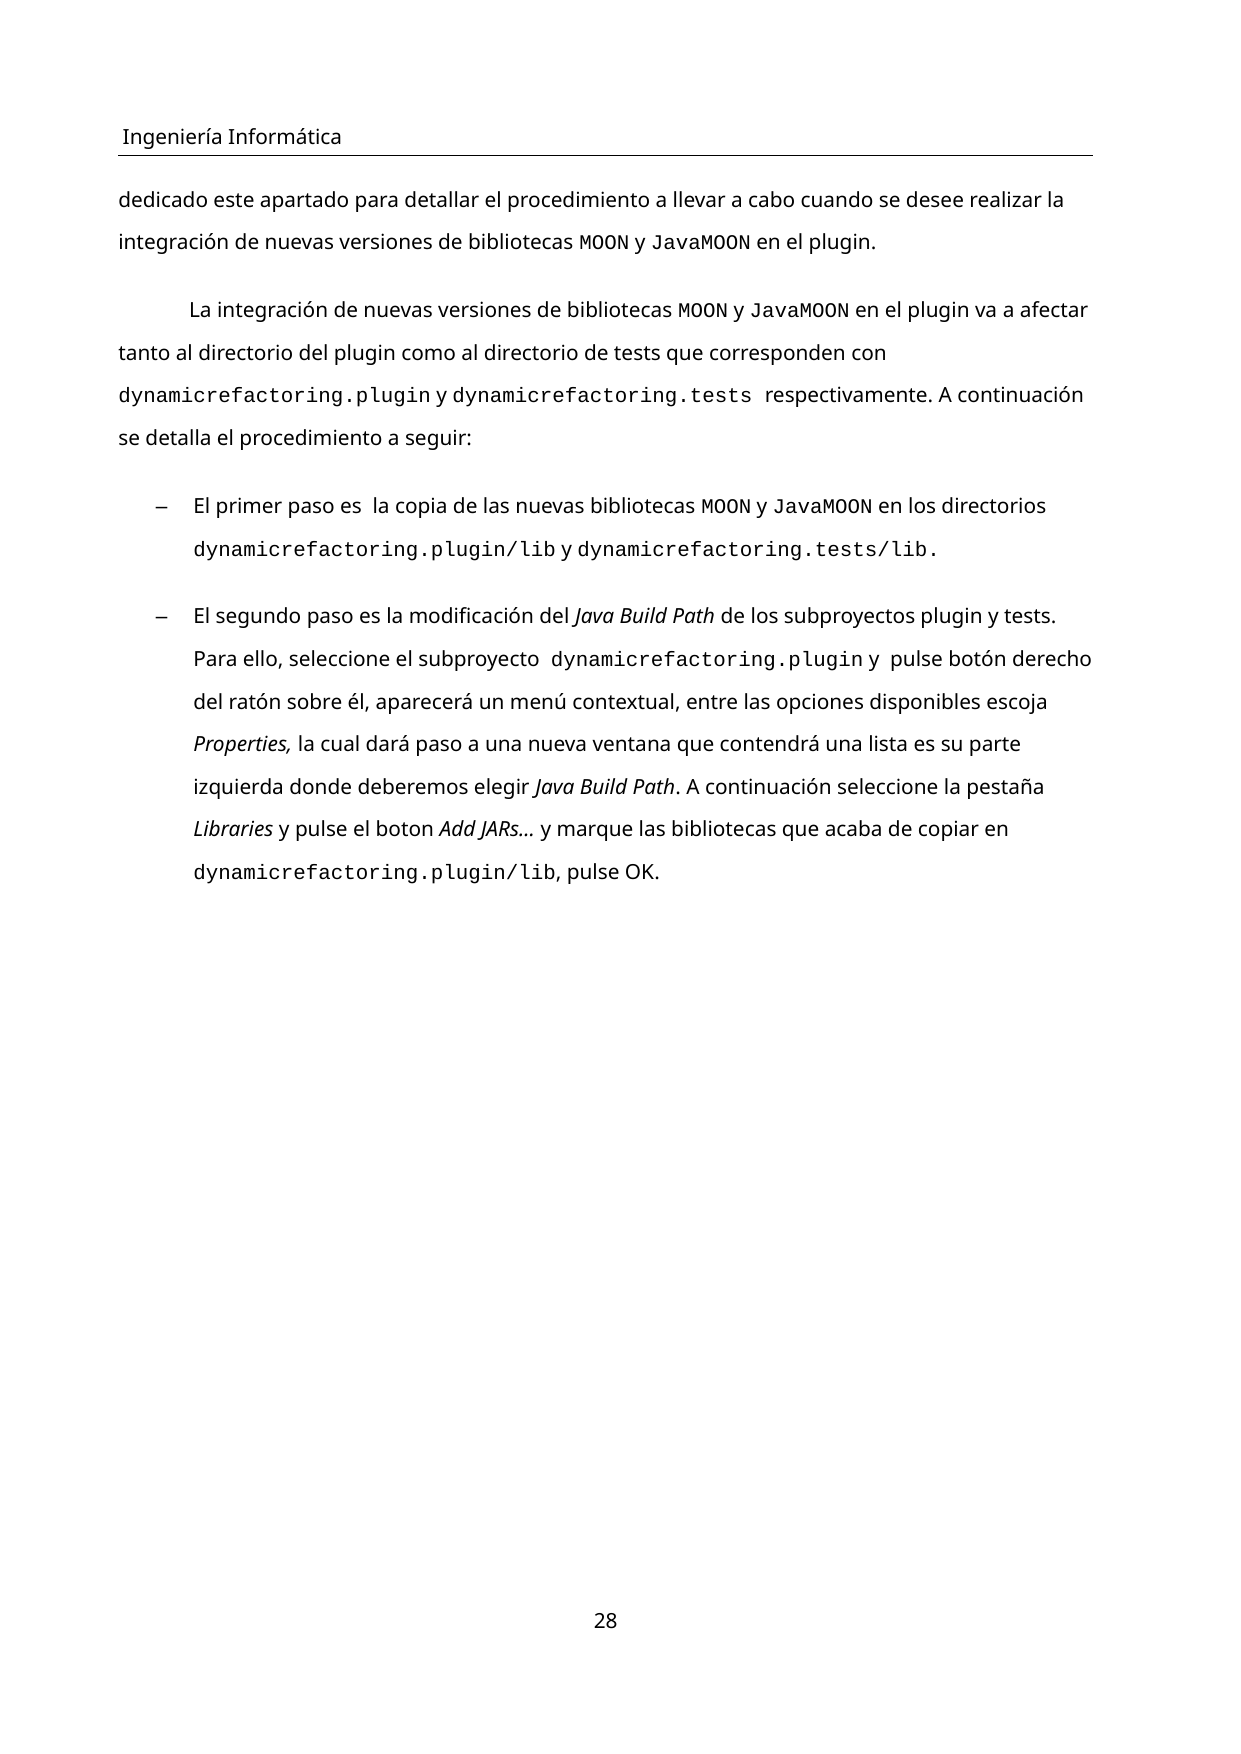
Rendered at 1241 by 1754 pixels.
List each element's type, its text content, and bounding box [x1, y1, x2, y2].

list El primer paso es la copia de las nuevas bibliotecas MOON y JavaMOON en los directorios dynamicrefactoring.plugin/lib y dynamicrefactoring.tests/lib. [156, 491, 1093, 562]
list El segundo paso es la modificación del Java Build Path de los subproyectos plugin y tests. Para ello, seleccione el subproyecto dynamicrefactoring.plugin y pulse botón derecho del ratón sobre él, aparecerá un menú contextual, entre las opciones disponibles escoja Properties, la cual dará paso a una nueva ventana que contendrá una lista es su parte izquierda donde deberemos elegir Java Build Path. A continuación seleccione la pestaña Libraries y pulse el boton Add JARs... y marque las bibliotecas que acaba de copiar en dynamicrefactoring.plugin/lib, pulse OK. [156, 601, 1093, 886]
text La integración de nuevas versiones de bibliotecas MOON y JavaMOON en el plugin va a afectar tanto al directorio del plugin como al directorio de tests que corresponden con dynamicrefactoring.plugin y dynamicrefactoring.tests respectivamente. A continuación se detalla el procedimiento a seguir: [118, 295, 1093, 452]
text dedicado este apartado para detallar el procedimiento a llevar a cabo cuando se desee realizar la integración de nuevas versiones de bibliotecas MOON y JavaMOON en el plugin. [118, 185, 1093, 256]
